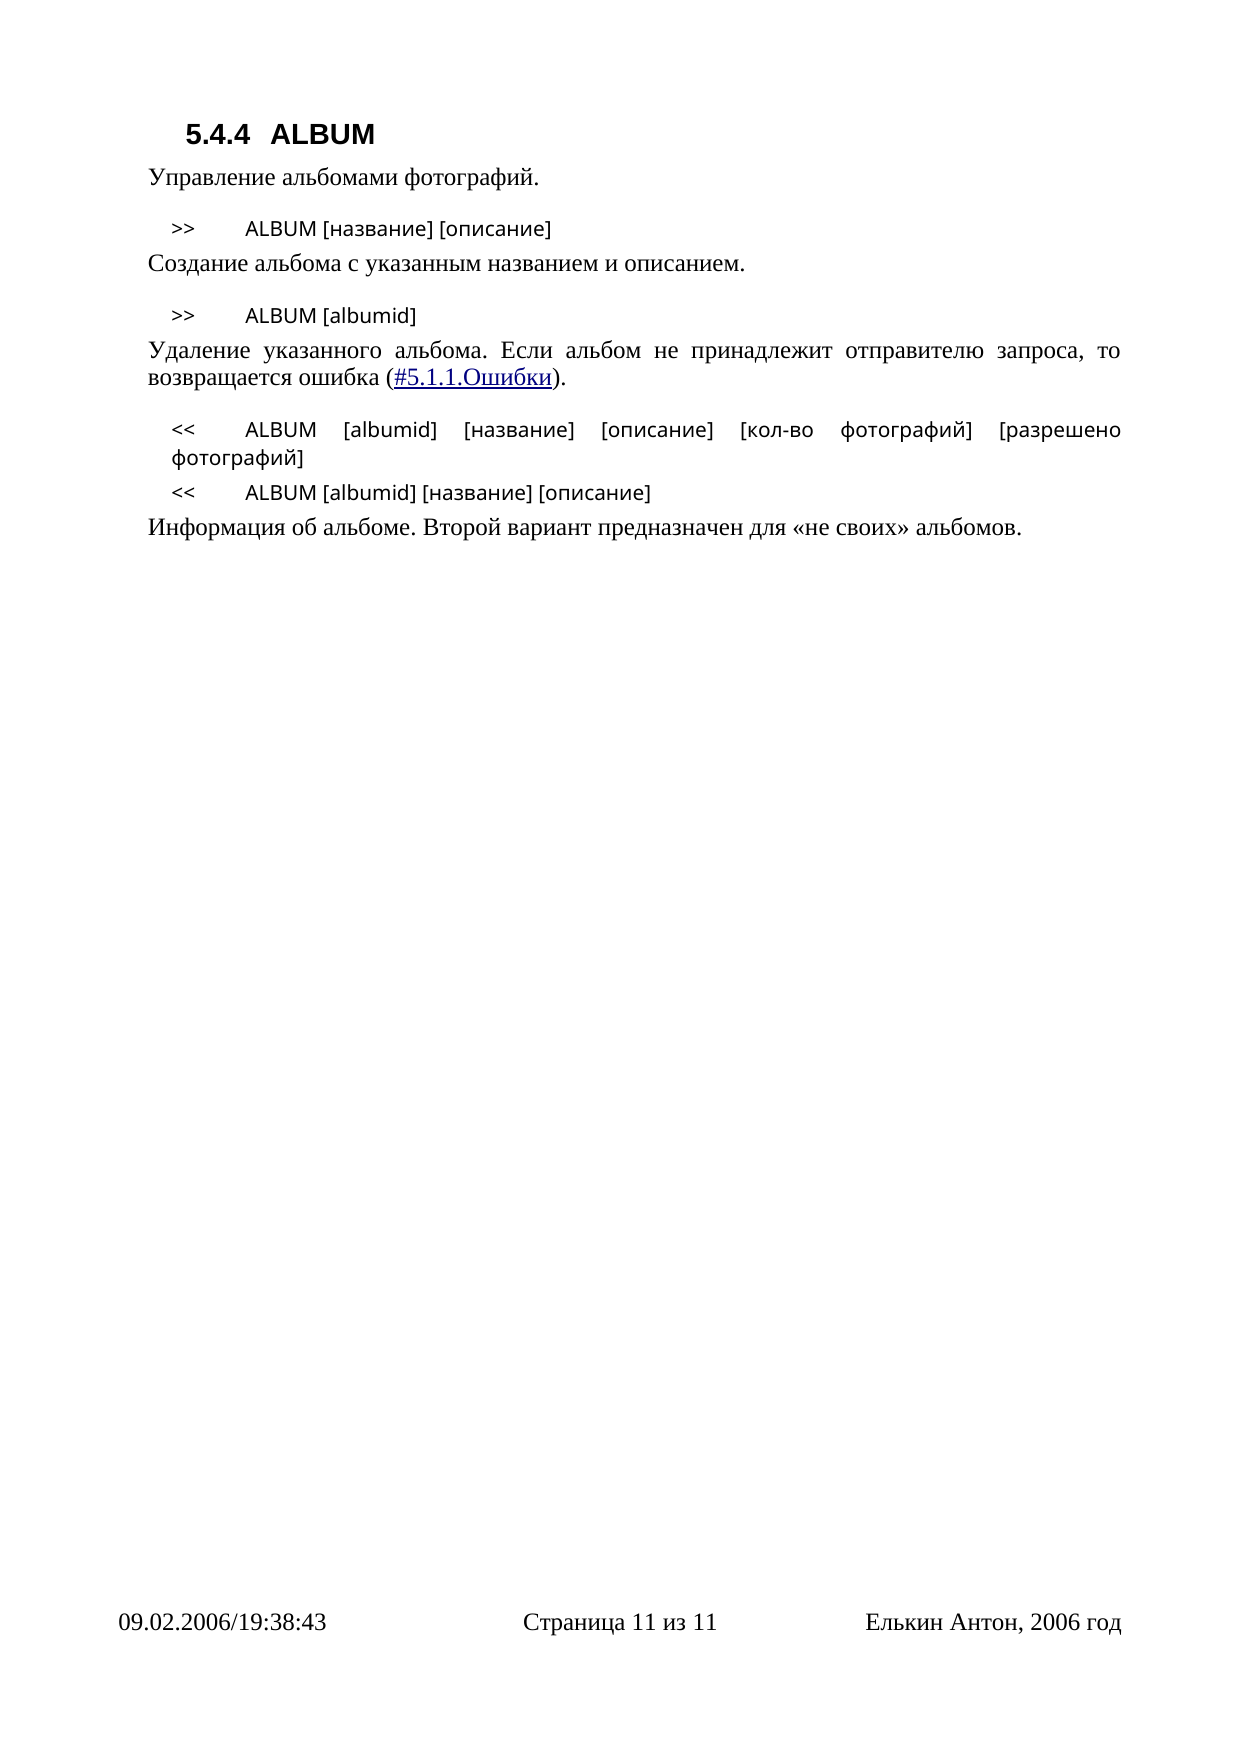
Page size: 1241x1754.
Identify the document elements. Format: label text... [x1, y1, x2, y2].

text << ALBUM [albumid] [название] [описание] [кол-во фотографий] [разрешено фотографий] [171, 415, 1122, 472]
text >> ALBUM [albumid] [171, 301, 1122, 329]
text Управление альбомами фотографий. [148, 163, 1122, 191]
text >> ALBUM [название] [описание] [171, 214, 1122, 243]
text Информация об альбоме. Второй вариант предназначен для «не своих» альбомов. [148, 513, 1122, 541]
subtitle ALBUM [177, 118, 1122, 151]
text << ALBUM [albumid] [название] [описание] [171, 478, 1122, 507]
text Создание альбома с указанным названием и описанием. [148, 249, 1122, 277]
text Удаление указанного альбома. Если альбом не принадлежит отправителю запроса, то возвращается ошибка (#5.1.1.Ошибки). [148, 336, 1122, 391]
